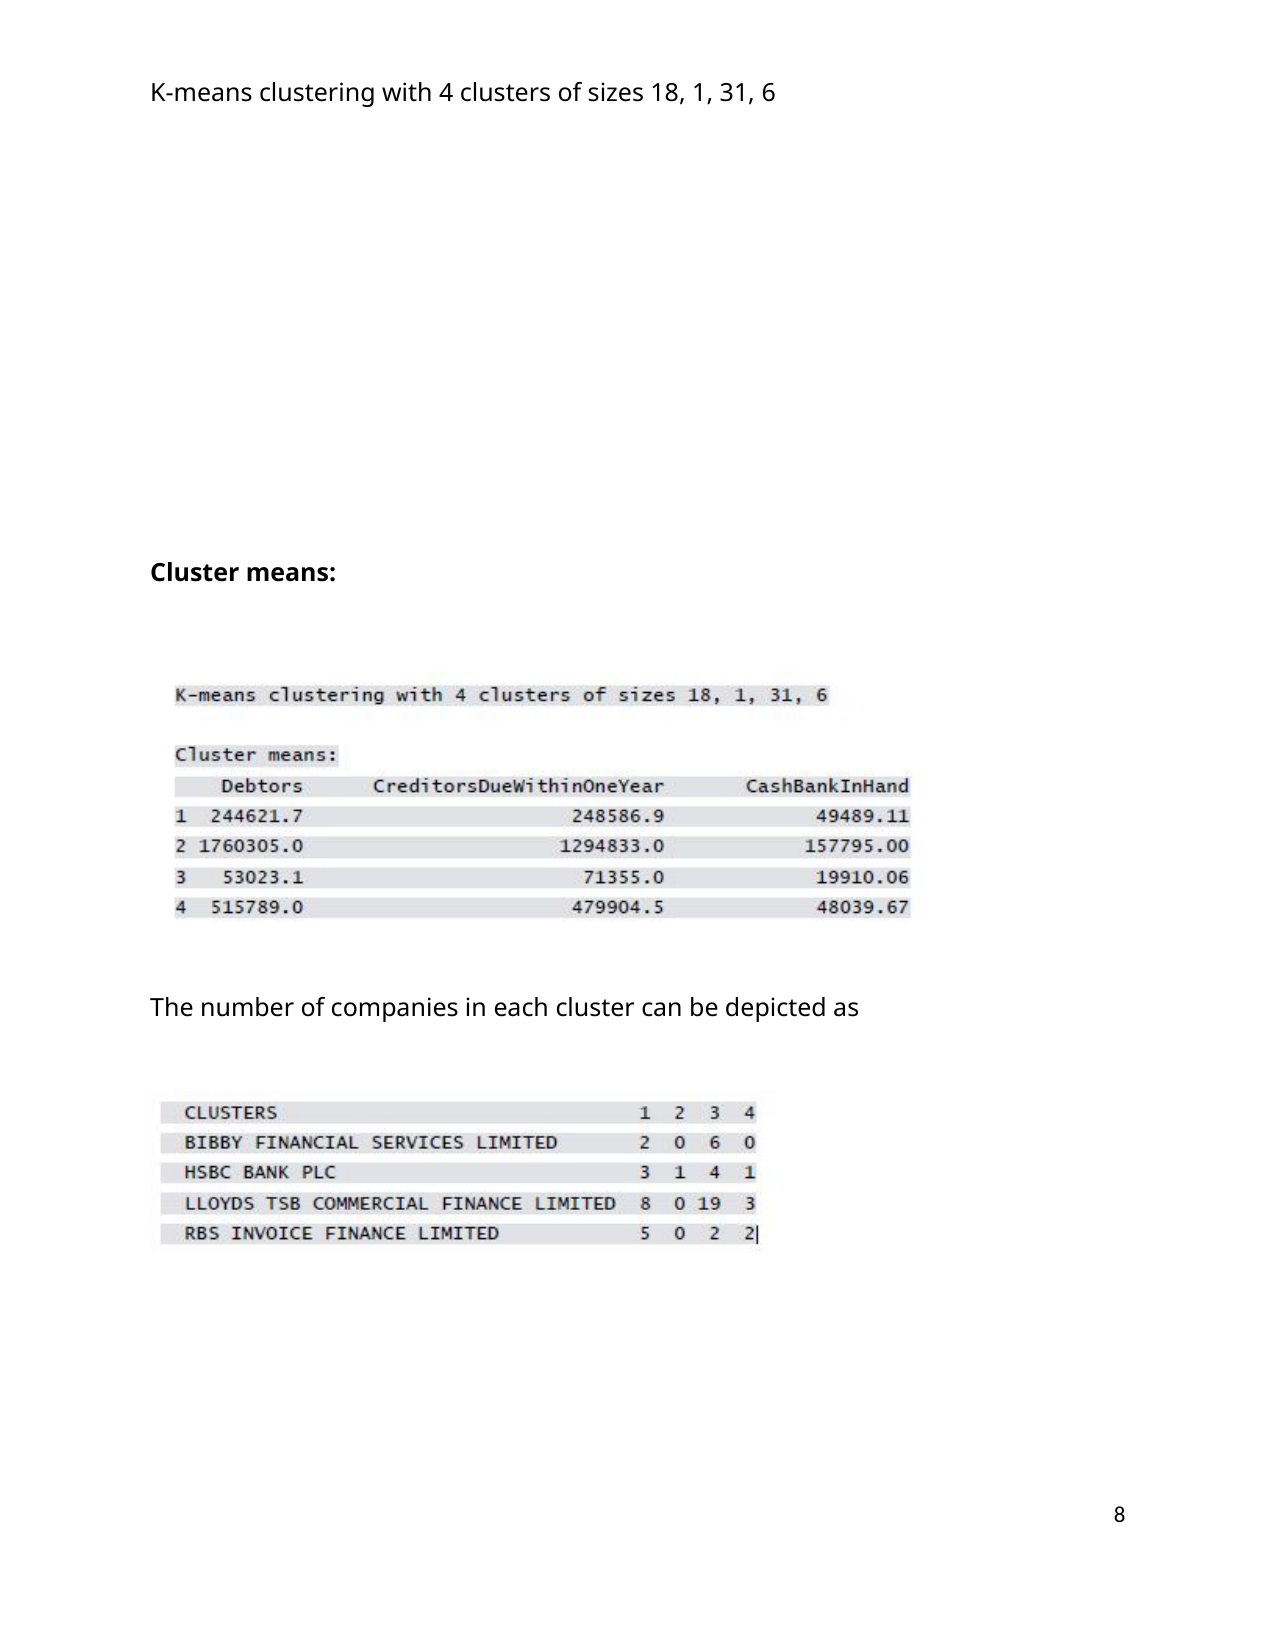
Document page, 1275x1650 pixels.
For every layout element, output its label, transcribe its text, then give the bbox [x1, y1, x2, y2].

text K-means clustering with 4 clusters of sizes 18, 1, 31, 6 [150, 75, 1125, 109]
text The number of companies in each cluster can be depicted as [150, 990, 1125, 1024]
text Cluster means: [150, 555, 1125, 589]
